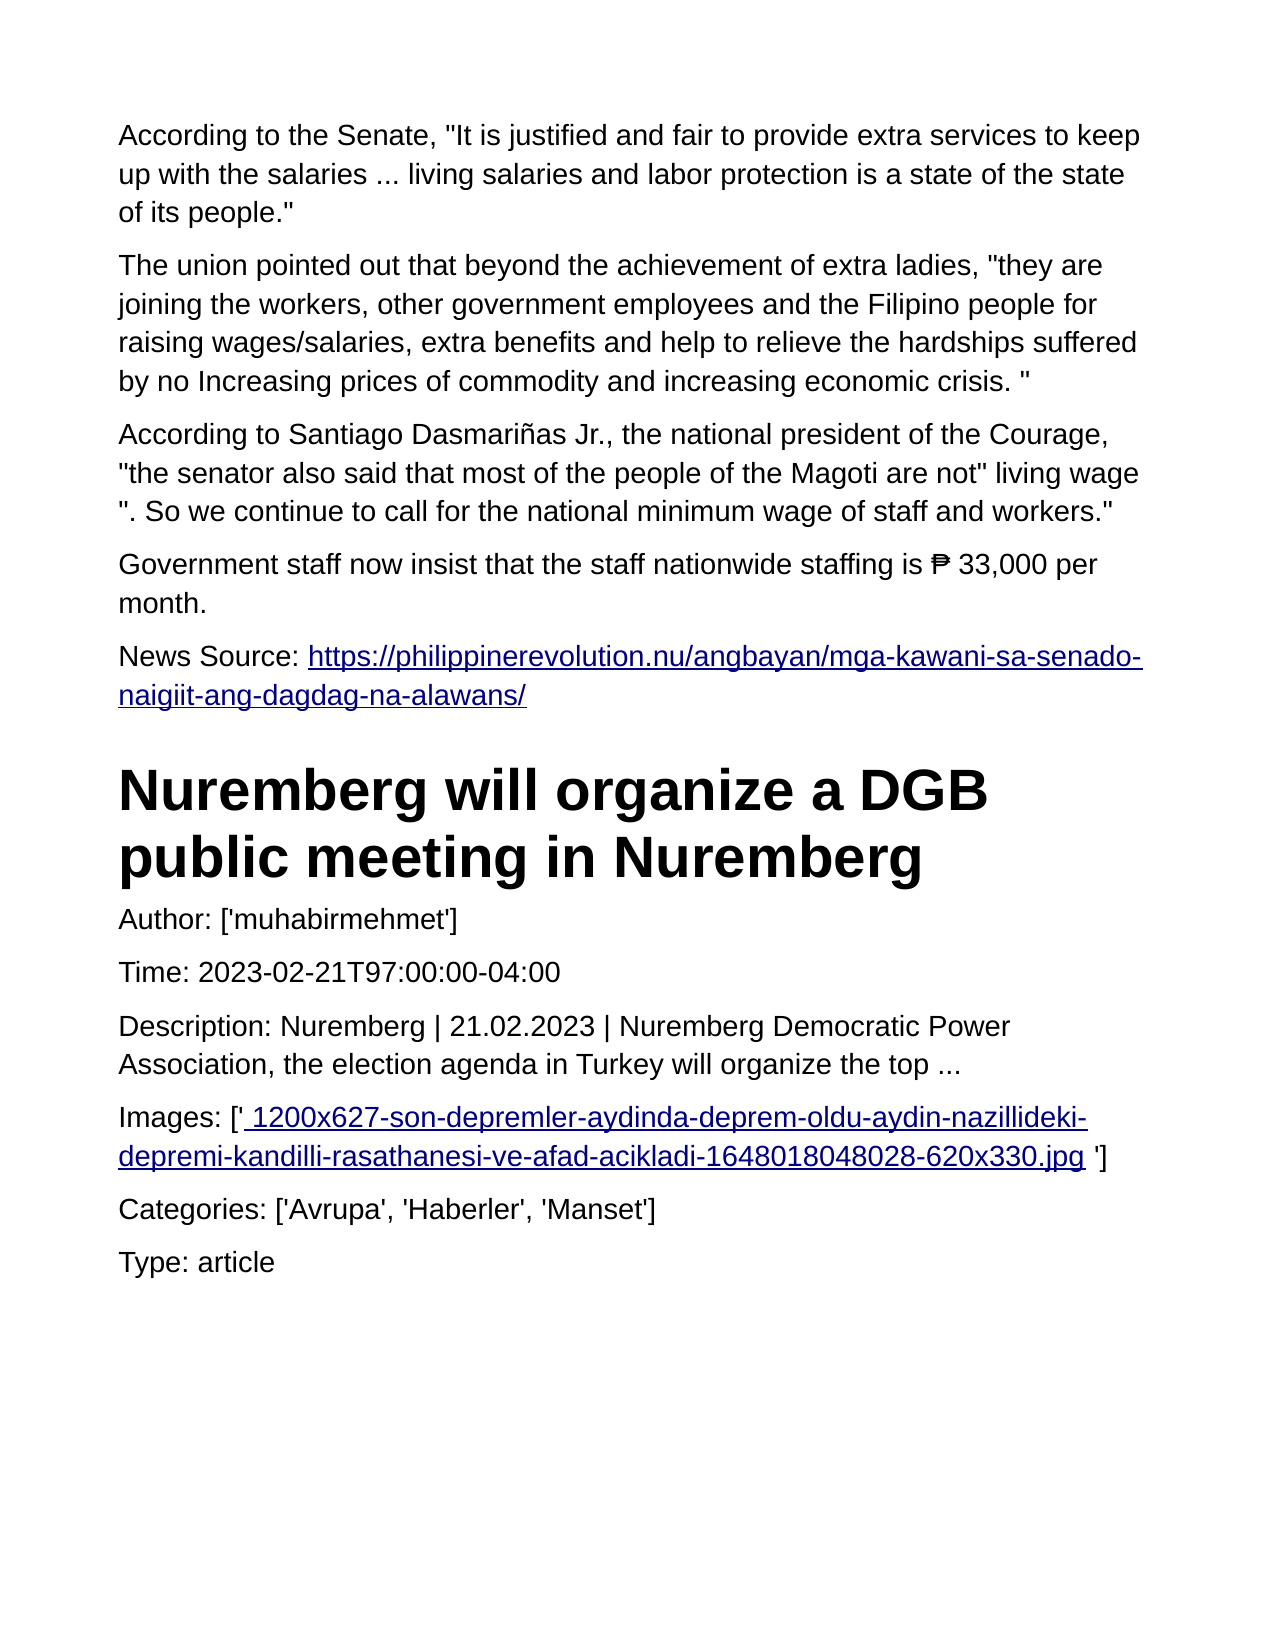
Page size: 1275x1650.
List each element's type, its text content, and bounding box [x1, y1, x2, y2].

text According to Santiago Dasmariñas Jr., the national president of the Courage, "the senator also said that most of the people of the Magoti are not" living wage ". So we continue to call for the national minimum wage of staff and workers." [118, 417, 1157, 528]
text News Source: https://philippinerevolution.nu/angbayan/mga-kawani-sa-senado-naigiit-ang-dagdag-na-alawans/ [118, 639, 1157, 711]
text Images: [' 1200x627-son-depremler-aydinda-deprem-oldu-aydin-nazillideki-depremi-kandilli-rasathanesi-ve-afad-acikladi-1648018048028-620x330.jpg '] [118, 1100, 1157, 1172]
text The union pointed out that beyond the achievement of extra ladies, "they are joining the workers, other government employees and the Filipino people for raising wages/salaries, extra benefits and help to relieve the hardships suffered by no Increasing prices of commodity and increasing economic crisis. " [118, 248, 1157, 397]
text Author: ['muhabirmehmet'] [118, 902, 1157, 936]
text Time: 2023-02-21T97:00:00-04:00 [118, 955, 1157, 989]
subtitle Nuremberg will organize a DGB public meeting in Nuremberg [118, 756, 1157, 890]
text Description: Nuremberg | 21.02.2023 | Nuremberg Democratic Power Association, the election agenda in Turkey will organize the top ... [118, 1008, 1157, 1081]
text Government staff now insist that the staff nationwide staffing is ₱ 33,000 per month. [118, 547, 1157, 619]
text Categories: ['Avrupa', 'Haberler', 'Manset'] [118, 1192, 1157, 1225]
text Type: article [118, 1245, 1157, 1278]
text According to the Senate, "It is justified and fair to provide extra services to keep up with the salaries ... living salaries and labor protection is a state of the state of its people." [118, 118, 1157, 229]
